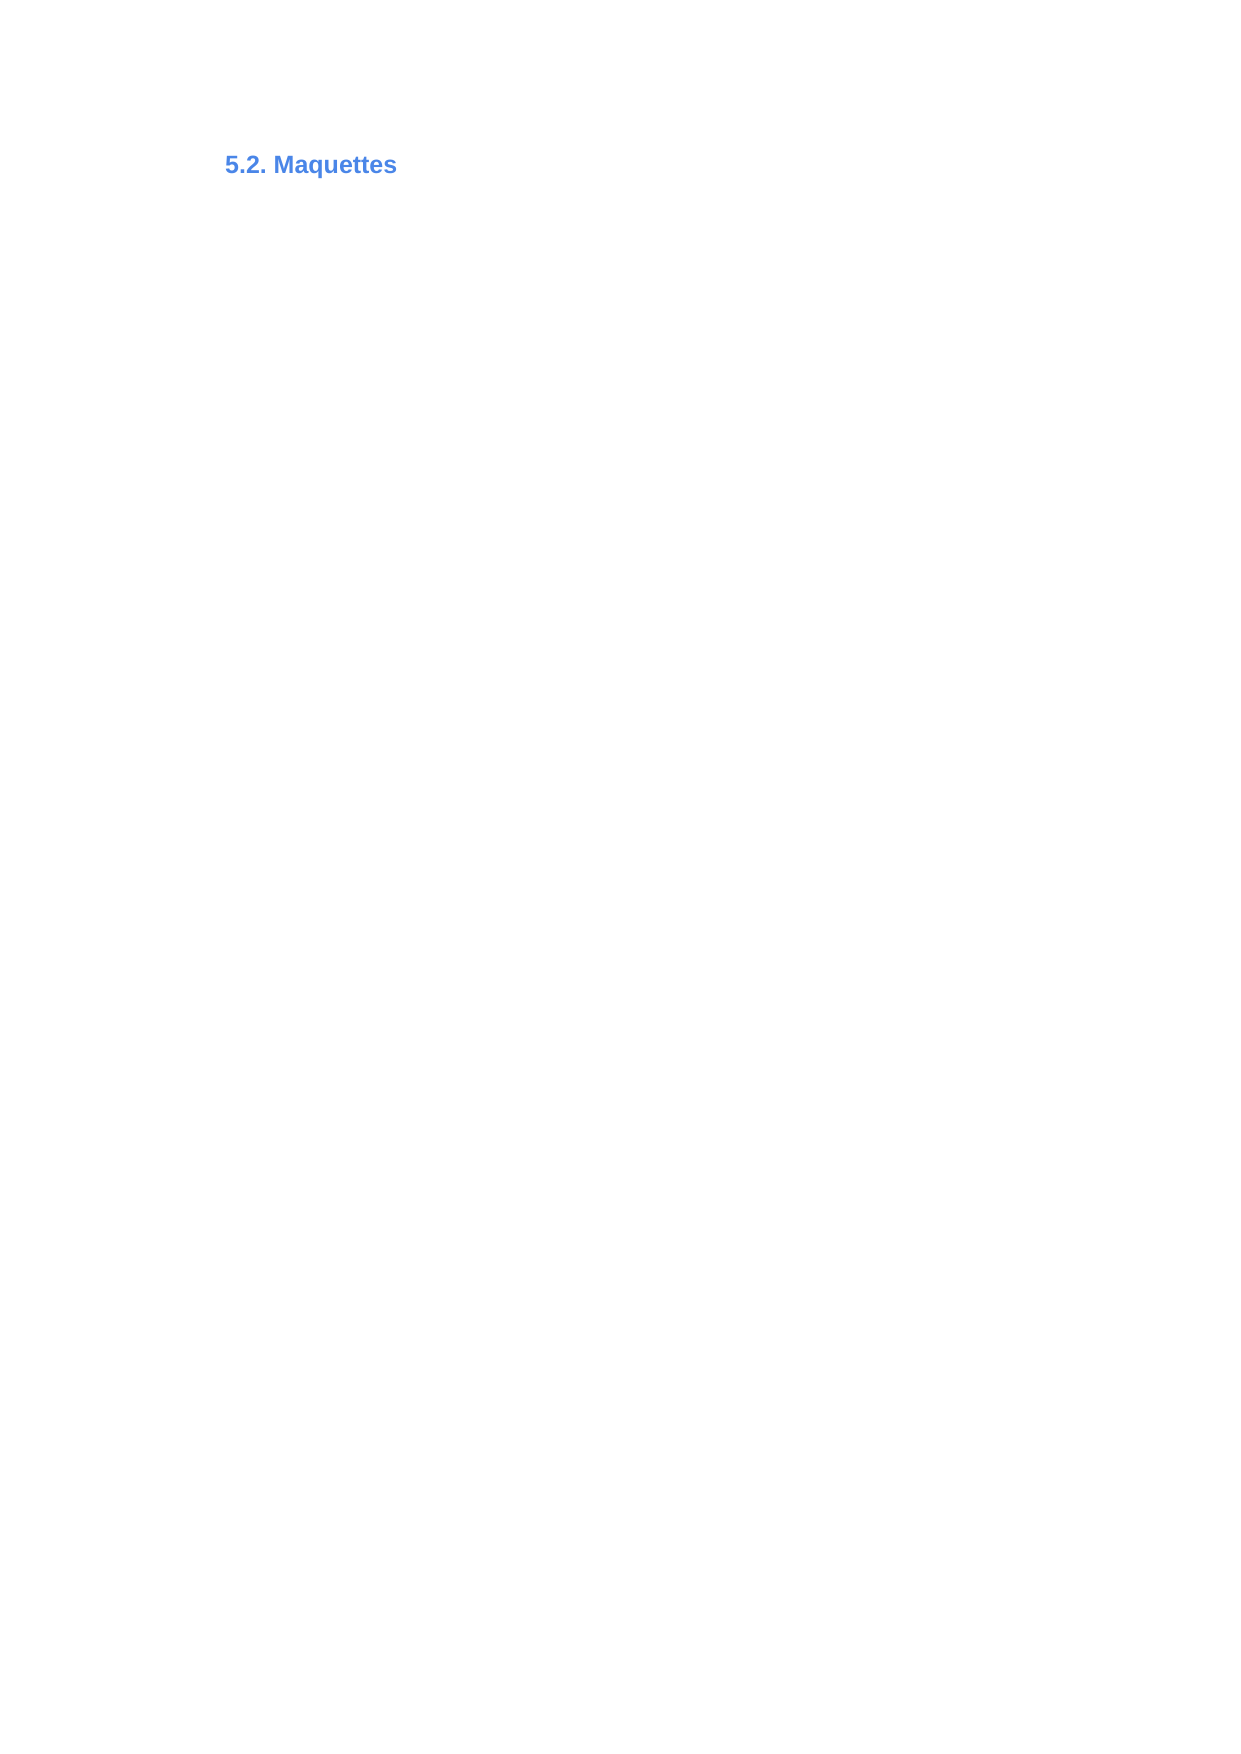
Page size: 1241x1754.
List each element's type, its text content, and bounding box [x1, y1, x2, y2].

text 5.2. Maquettes [150, 150, 1090, 179]
